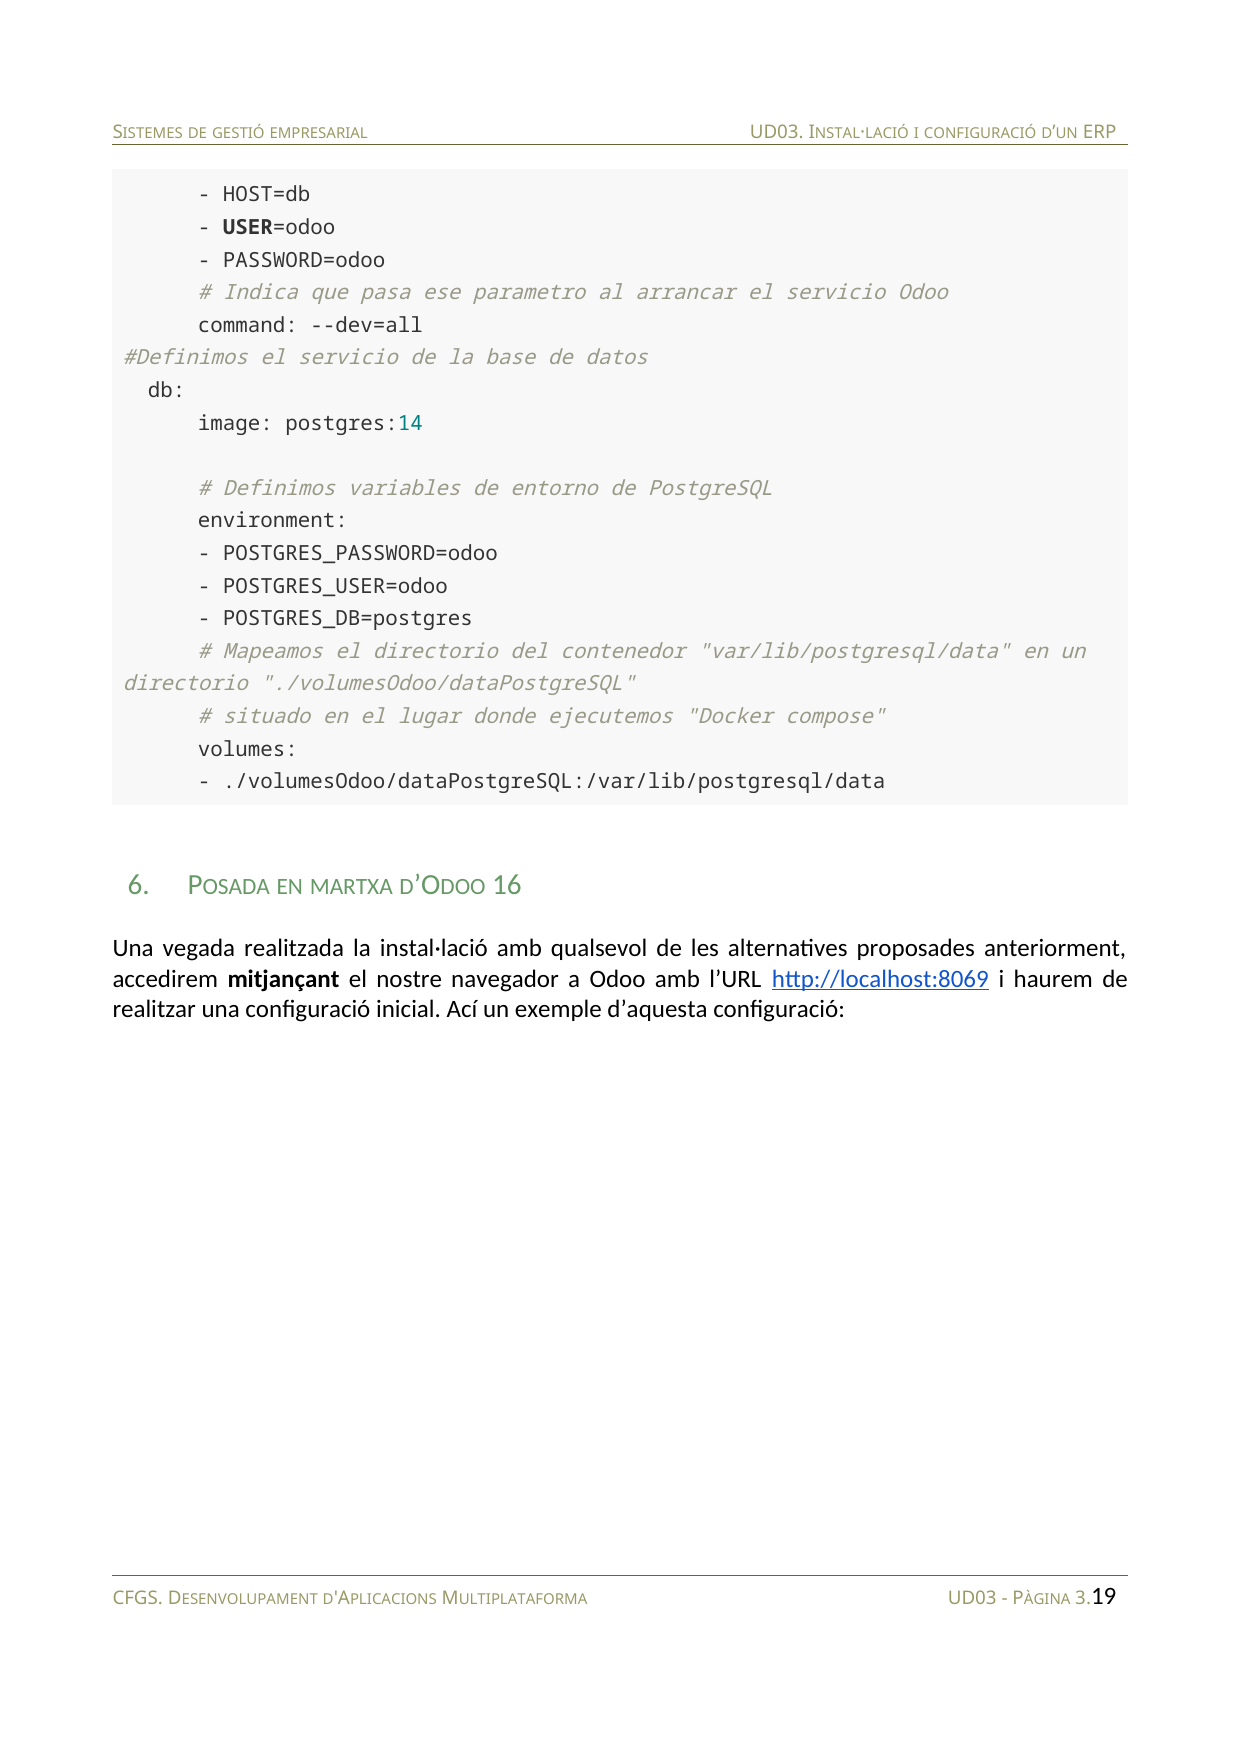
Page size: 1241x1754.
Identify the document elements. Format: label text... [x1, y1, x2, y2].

table_header - HOST=db - USER=odoo - PASSWORD=odoo # Indica que pasa ese parametro al arrancar el servicio Odoo command: --dev=all #Definimos el servicio de la base de datos db: image: postgres:14 # Definimos variables de entorno de PostgreSQL environment: - POSTGRES_PASSWORD=odoo - POSTGRES_USER=odoo - POSTGRES_DB=postgres # Mapeamos el directorio del contenedor "var/lib/postgresql/data" en un directorio "./volumesOdoo/dataPostgreSQL" # situado en el lugar donde ejecutemos "Docker compose" volumes: - ./volumesOdoo/dataPostgreSQL:/var/lib/postgresql/data [112, 169, 1128, 805]
subtitle Posada en martxa d’Odoo 16 [150, 866, 1128, 902]
text Una vegada realitzada la instal·lació amb qualsevol de les alternatives proposades anteriorment, accedirem mitjançant el nostre navegador a Odoo amb l’URL http://localhost:8069 i haurem de realitzar una configuració inicial. Ací un exemple d’aquesta configuració: [112, 932, 1128, 1024]
